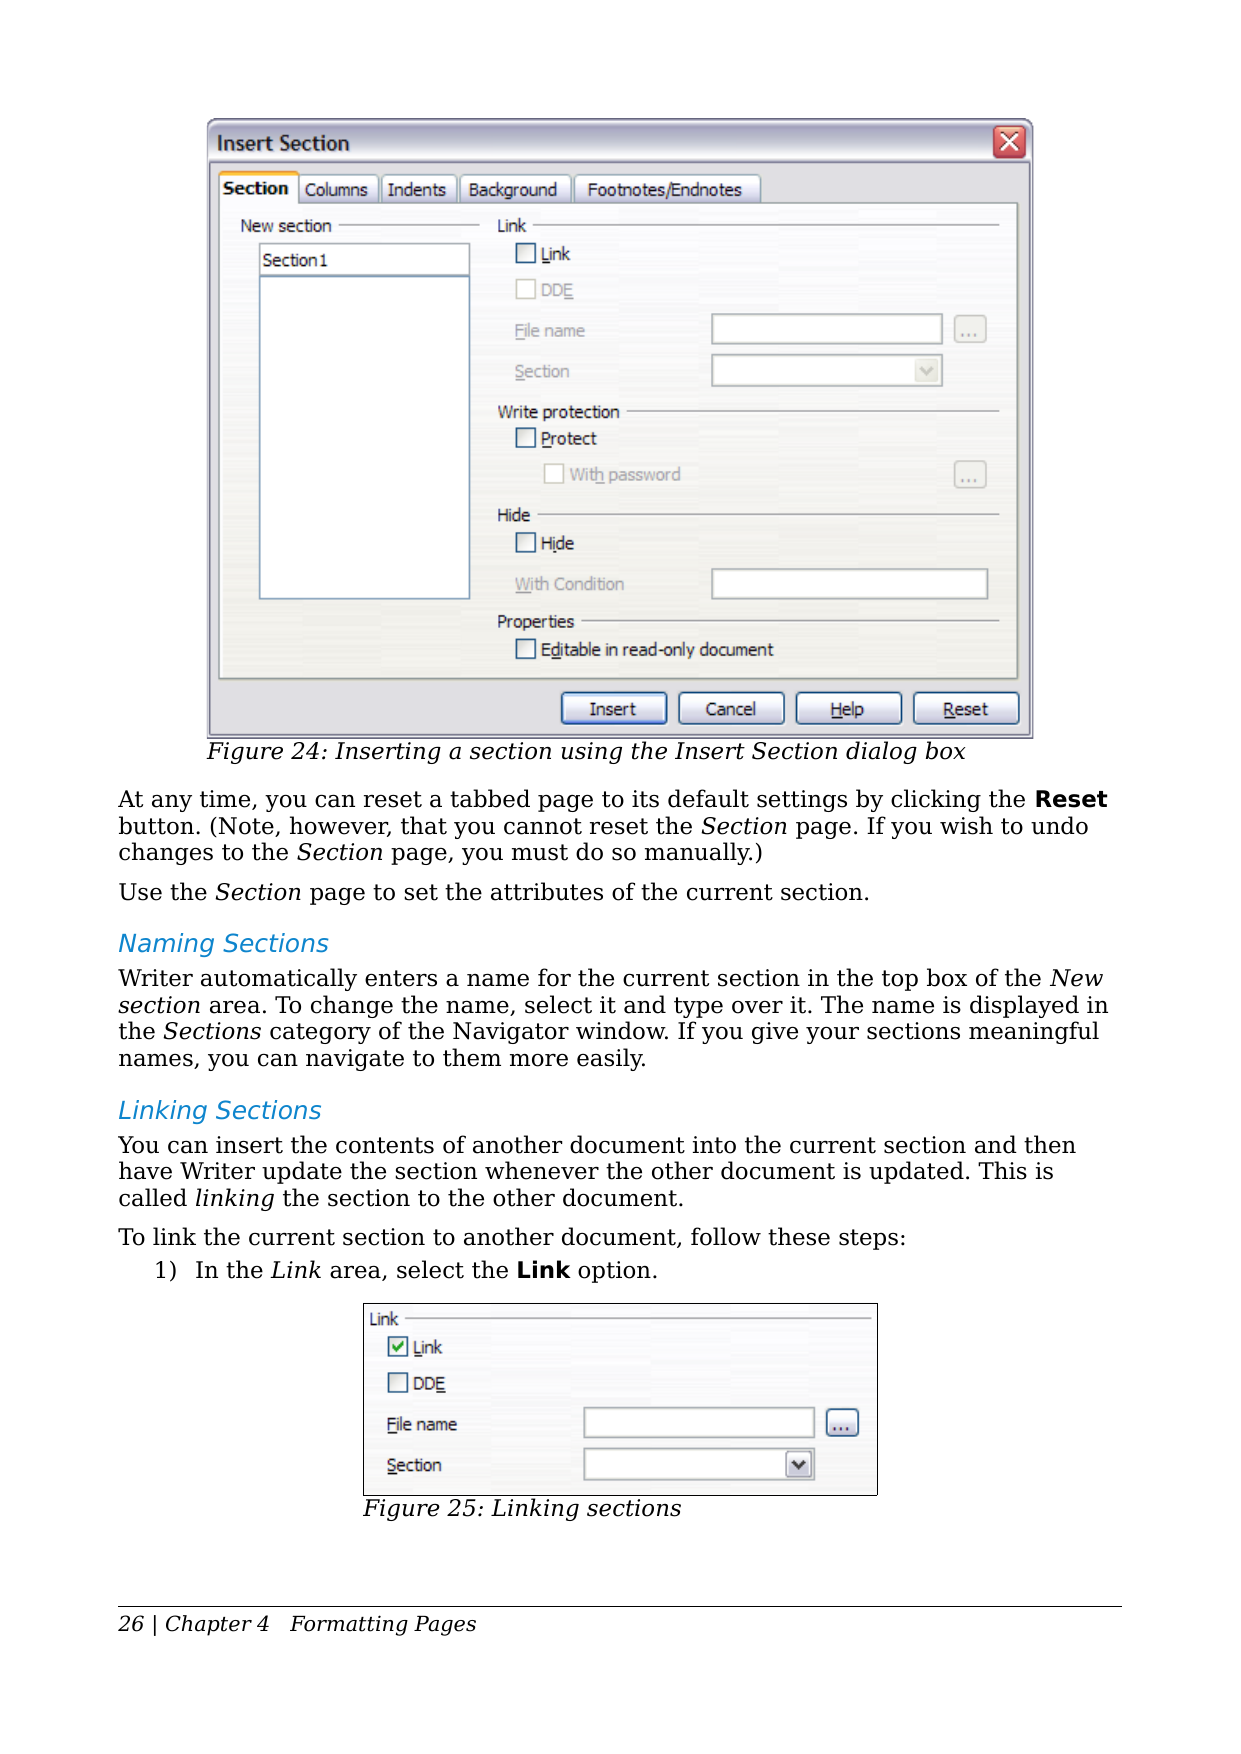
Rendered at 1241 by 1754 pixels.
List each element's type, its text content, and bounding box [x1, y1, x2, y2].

text Figure 25: Linking sections [363, 1496, 877, 1522]
text You can insert the contents of another document into the current section and then have Writer update the section whenever the other document is updated. This is called linking the section to the other document. [118, 1132, 1122, 1212]
text At any time, you can reset a tabbed page to its default settings by clicking the Reset button. (Note, however, that you cannot reset the Section page. If you wish to undo changes to the Section page, you must do so manually.) [118, 786, 1122, 866]
list In the Link area, select the Link option. [177, 1257, 1122, 1284]
subtitle Linking Sections [118, 1096, 1122, 1125]
text Use the Section page to set the attributes of the current section. [118, 879, 1122, 905]
subtitle Naming Sections [118, 929, 1122, 959]
text Figure 24: Inserting a section using the Insert Section dialog box [207, 739, 1033, 765]
text Writer automatically enters a name for the current section in the top box of the New section area. To change the name, select it and type over it. The name is displayed in the Sections category of the Navigator window. If you give your sections meaningful names, you can navigate to them more easily. [118, 965, 1122, 1072]
picture [206, 118, 1034, 739]
picture [364, 1304, 877, 1495]
list To link the current section to another document, follow these steps: [118, 1224, 1122, 1251]
